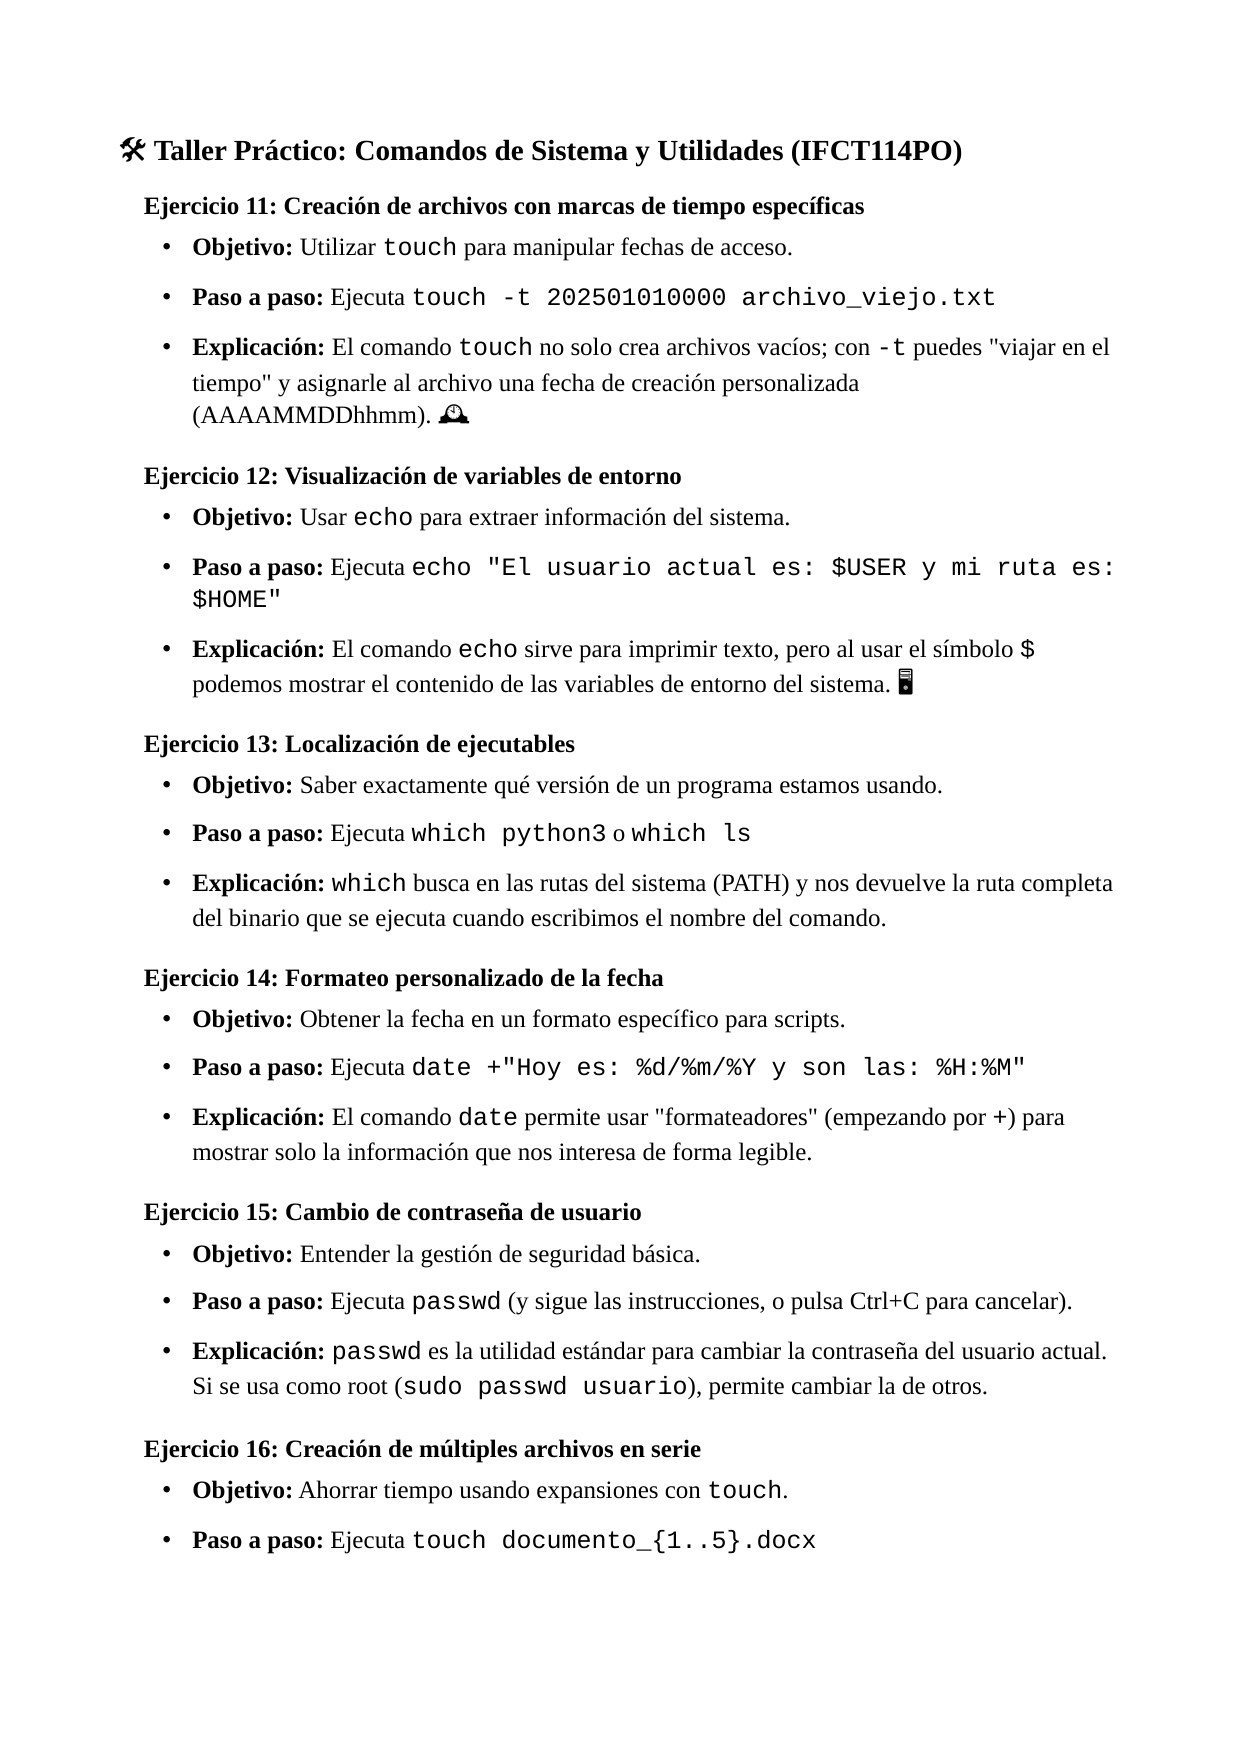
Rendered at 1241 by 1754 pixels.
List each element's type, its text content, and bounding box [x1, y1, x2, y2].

list Explicación: El comando date permite usar "formateadores" (empezando por +) para mostrar solo la información que nos interesa de forma legible. 📅 [162, 1102, 1122, 1166]
subtitle 📝 Ejercicio 15: Cambio de contraseña de usuario [118, 1197, 1122, 1226]
subtitle 📝 Ejercicio 16: Creación de múltiples archivos en serie [118, 1434, 1122, 1463]
list Paso a paso: Ejecuta touch documento_{1..5}.docx [162, 1525, 1122, 1556]
list Objetivo: Usar echo para extraer información del sistema. [162, 502, 1122, 533]
list Objetivo: Utilizar touch para manipular fechas de acceso. [162, 232, 1122, 263]
subtitle 🛠️ Taller Práctico: Comandos de Sistema y Utilidades (IFCT114PO) [118, 133, 1122, 166]
list Objetivo: Ahorrar tiempo usando expansiones con touch. [162, 1475, 1122, 1506]
list Paso a paso: Ejecuta date +"Hoy es: %d/%m/%Y y son las: %H:%M" [162, 1052, 1122, 1083]
list Paso a paso: Ejecuta echo "El usuario actual es: $USER y mi ruta es: $HOME" [162, 552, 1122, 615]
subtitle 📝 Ejercicio 11: Creación de archivos con marcas de tiempo específicas [118, 191, 1122, 220]
list Paso a paso: Ejecuta touch -t 202501010000 archivo_viejo.txt [162, 282, 1122, 313]
list Explicación: passwd es la utilidad estándar para cambiar la contraseña del usuario actual. Si se usa como root (sudo passwd usuario), permite cambiar la de otros. 🔑 [162, 1336, 1122, 1402]
subtitle 📝 Ejercicio 12: Visualización de variables de entorno [118, 461, 1122, 489]
list Objetivo: Obtener la fecha en un formato específico para scripts. [162, 1004, 1122, 1033]
list Explicación: which busca en las rutas del sistema (PATH) y nos devuelve la ruta completa del binario que se ejecuta cuando escribimos el nombre del comando. 📍 [162, 868, 1122, 932]
list Objetivo: Saber exactamente qué versión de un programa estamos usando. [162, 771, 1122, 799]
subtitle 📝 Ejercicio 13: Localización de ejecutables [118, 729, 1122, 758]
list Explicación: El comando echo sirve para imprimir texto, pero al usar el símbolo $ podemos mostrar el contenido de las variables de entorno del sistema. 🖥️ [162, 634, 1122, 698]
list Paso a paso: Ejecuta which python3 o which ls [162, 818, 1122, 849]
subtitle 📝 Ejercicio 14: Formateo personalizado de la fecha [118, 963, 1122, 992]
list Objetivo: Entender la gestión de seguridad básica. [162, 1239, 1122, 1267]
list Explicación: El comando touch no solo crea archivos vacíos; con -t puedes "viajar en el tiempo" y asignarle al archivo una fecha de creación personalizada (AAAAMMDDhhmm). 🕰️ [162, 332, 1122, 429]
list Paso a paso: Ejecuta passwd (y sigue las instrucciones, o pulsa Ctrl+C para cancelar). [162, 1286, 1122, 1317]
